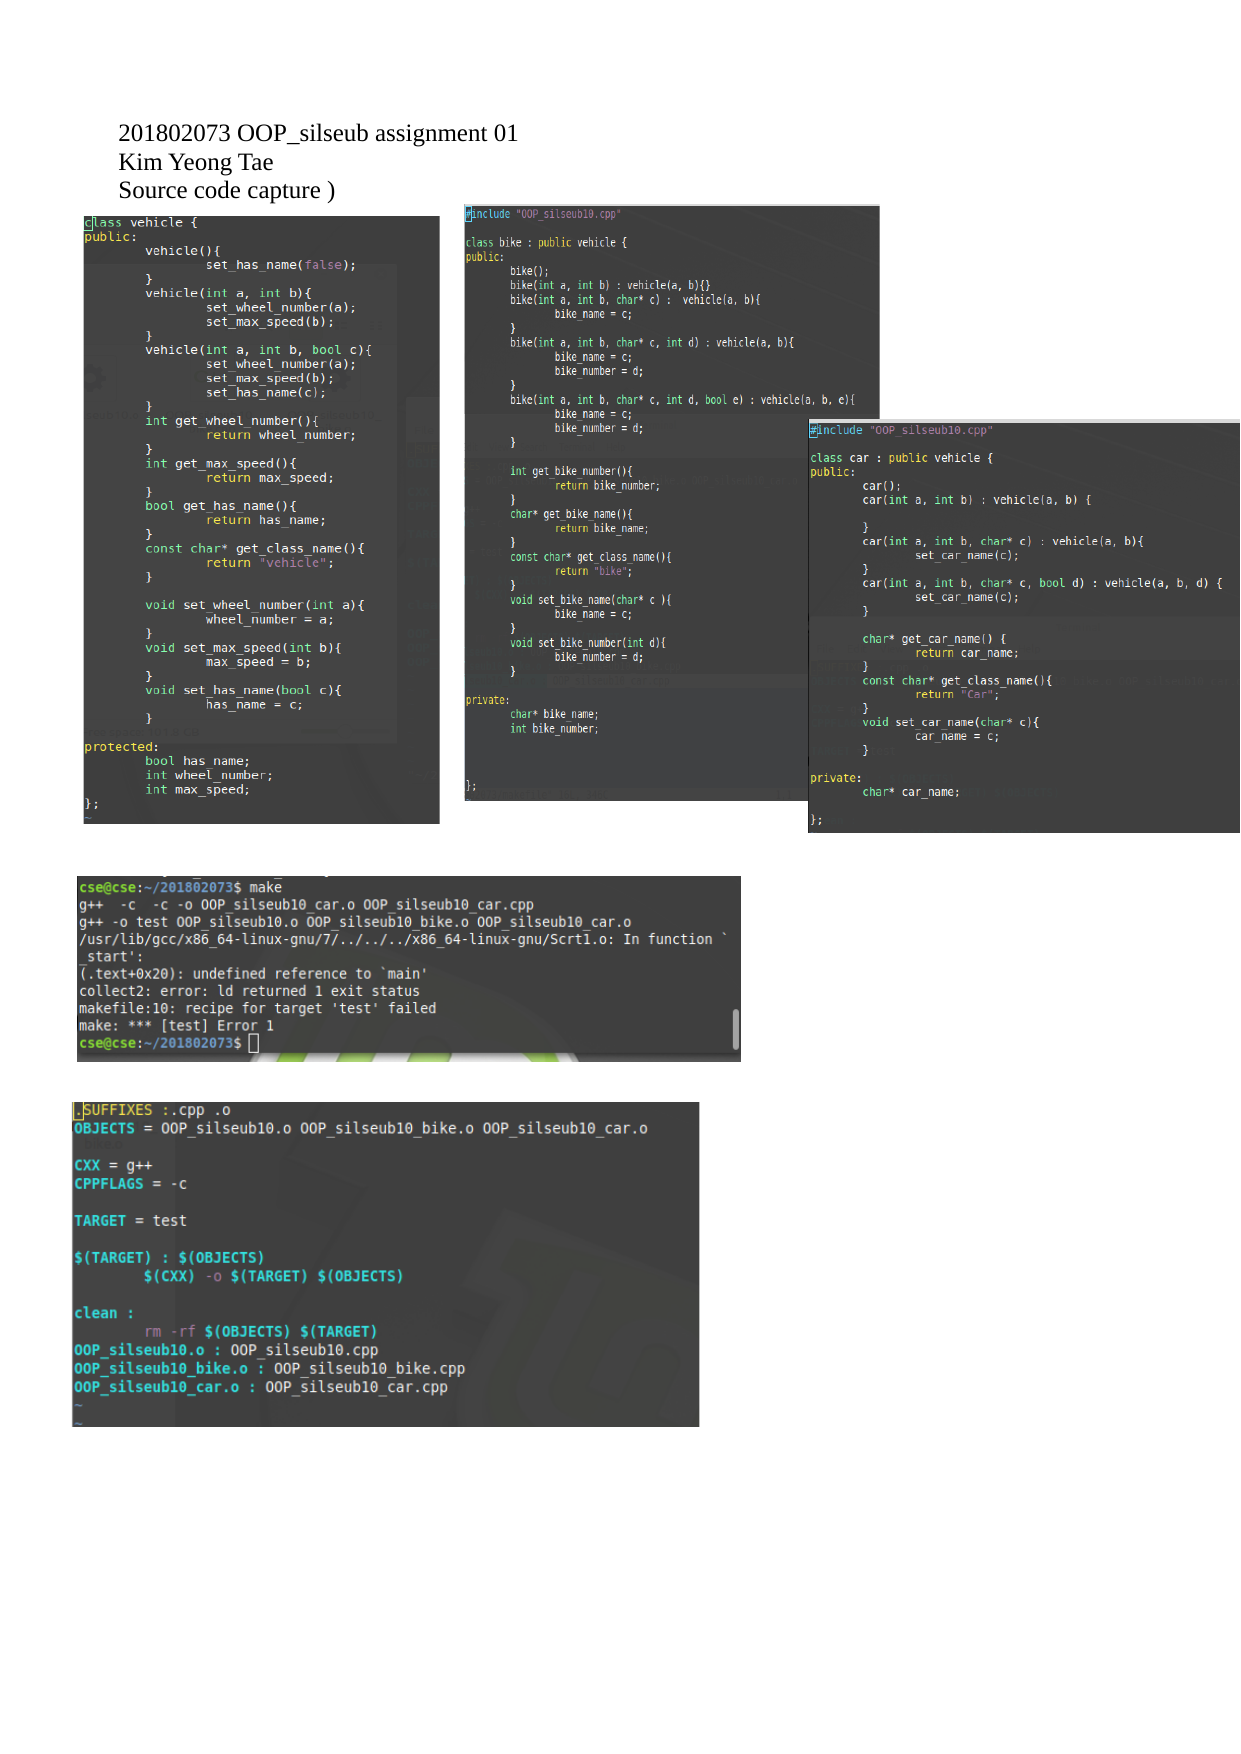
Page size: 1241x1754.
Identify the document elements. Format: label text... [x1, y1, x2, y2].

picture [77, 876, 741, 1062]
picture [464, 204, 1240, 833]
text Source code capture ) [118, 176, 1122, 204]
text 201802073 OOP_silseub assignment 01 [118, 118, 1122, 147]
text Kim Yeong Tae [118, 147, 1122, 176]
picture [83, 216, 440, 824]
picture [71, 1102, 700, 1427]
